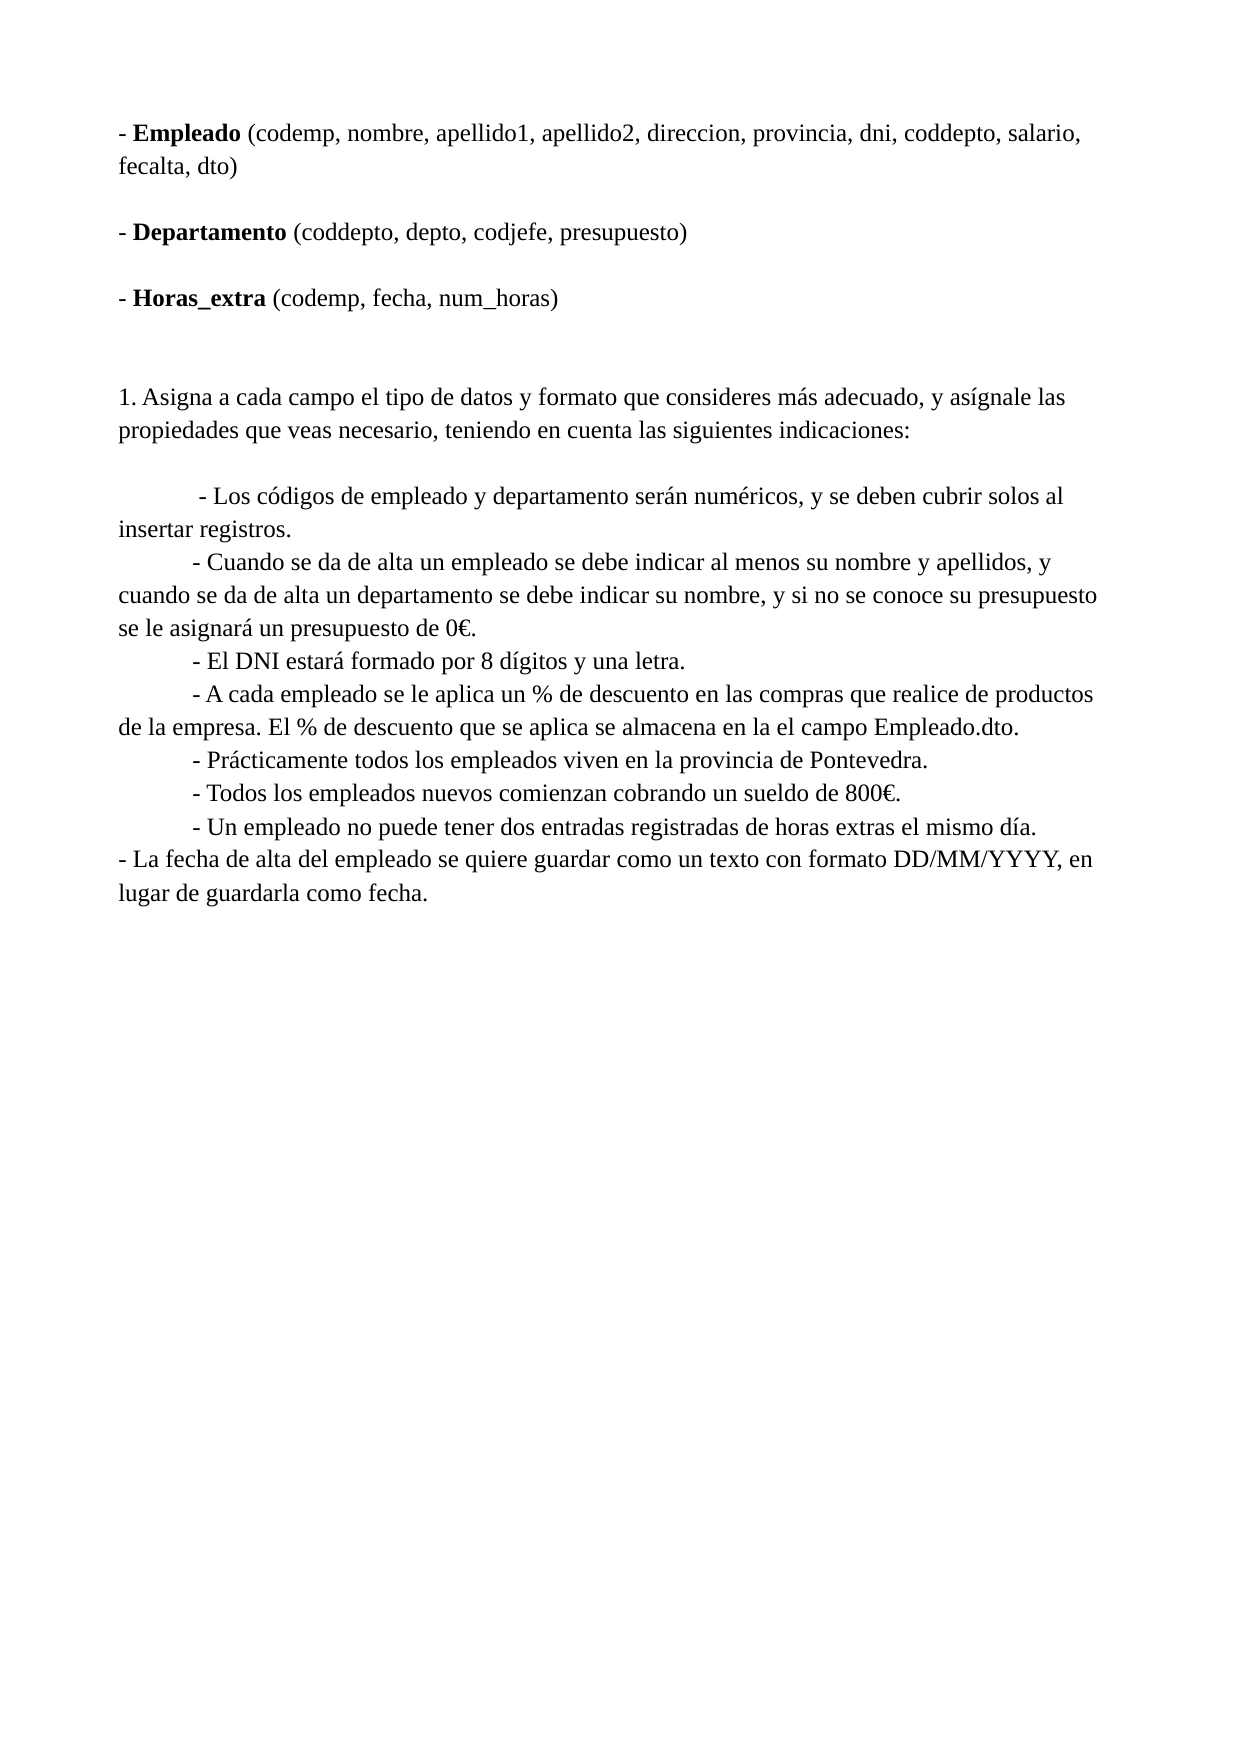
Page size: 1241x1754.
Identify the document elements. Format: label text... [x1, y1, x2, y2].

text 1. Asigna a cada campo el tipo de datos y formato que consideres más adecuado, y asígnale las propiedades que veas necesario, teniendo en cuenta las siguientes indicaciones: [118, 382, 1122, 444]
text - Cuando se da de alta un empleado se debe indicar al menos su nombre y apellidos, y cuando se da de alta un departamento se debe indicar su nombre, y si no se conoce su presupuesto se le asignará un presupuesto de 0€. [118, 547, 1122, 642]
text - La fecha de alta del empleado se quiere guardar como un texto con formato DD/MM/YYYY, en lugar de guardarla como fecha. [118, 844, 1122, 906]
text - Un empleado no puede tener dos entradas registradas de horas extras el mismo día. [118, 812, 1122, 840]
text - Todos los empleados nuevos comienzan cobrando un sueldo de 800€. [118, 778, 1122, 807]
text - Empleado (codemp, nombre, apellido1, apellido2, direccion, provincia, dni, coddepto, salario, fecalta, dto) [118, 118, 1122, 180]
text - A cada empleado se le aplica un % de descuento en las compras que realice de productos de la empresa. El % de descuento que se aplica se almacena en la el campo Empleado.dto. [118, 679, 1122, 741]
text - Prácticamente todos los empleados viven en la provincia de Pontevedra. [118, 746, 1122, 774]
text - Horas_extra (codemp, fecha, num_horas) [118, 283, 1122, 312]
text - El DNI estará formado por 8 dígitos y una letra. [118, 646, 1122, 675]
text - Los códigos de empleado y departamento serán numéricos, y se deben cubrir solos al insertar registros. [118, 481, 1122, 543]
text - Departamento (coddepto, depto, codjefe, presupuesto) [118, 217, 1122, 246]
